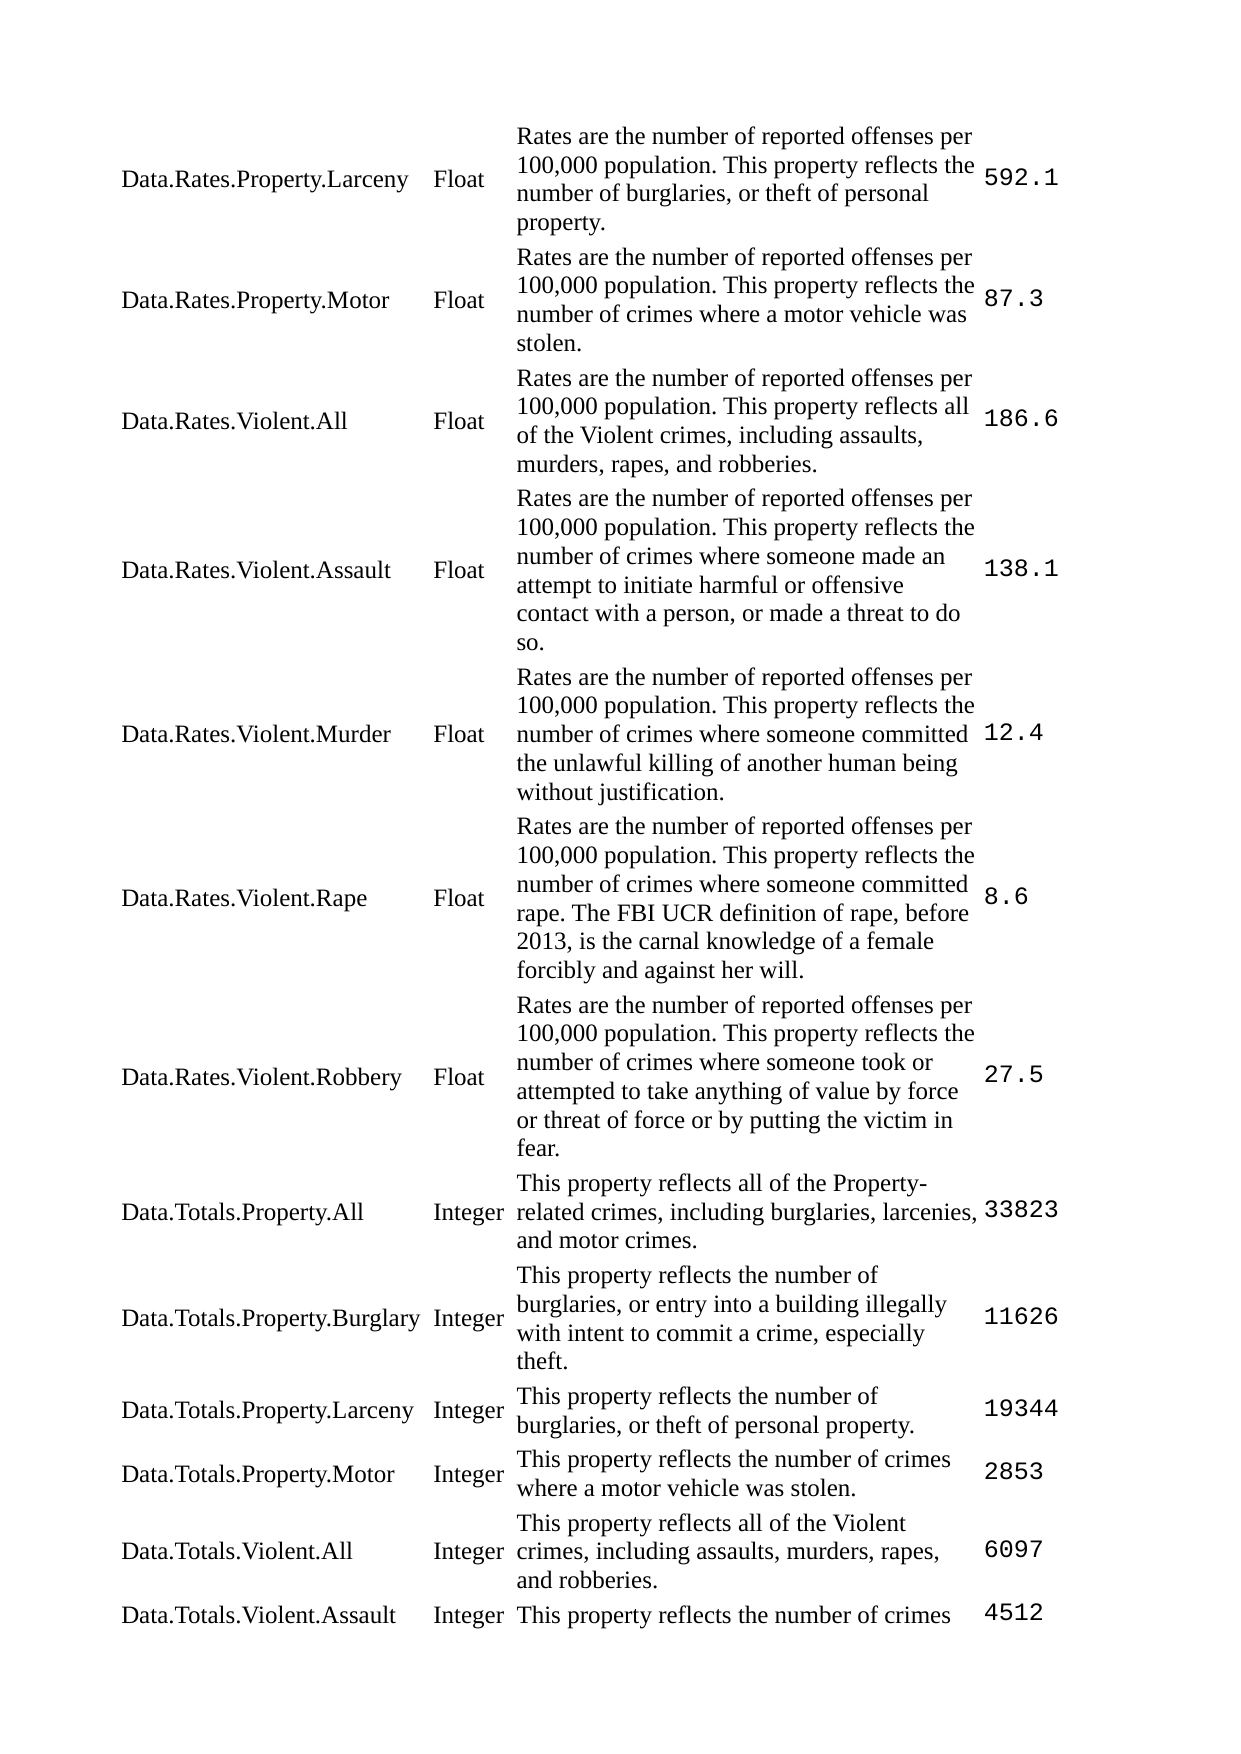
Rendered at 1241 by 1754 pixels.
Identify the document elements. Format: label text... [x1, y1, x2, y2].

table_cell 27.5 [981, 987, 1122, 1165]
table_cell Rates are the number of reported offenses per 100,000 population. This property reflects all of the Violent crimes, including assaults, murders, rapes, and robberies. [514, 360, 981, 481]
table_cell Rates are the number of reported offenses per 100,000 population. This property reflects the number of crimes where someone committed the unlawful killing of another human being without justification. [514, 659, 981, 808]
table_cell Rates are the number of reported offenses per 100,000 population. This property reflects the number of crimes where someone made an attempt to initiate harmful or offensive contact with a person, or made a threat to do so. [514, 481, 981, 659]
table_cell 33823 [981, 1165, 1122, 1257]
table_cell This property reflects all of the Property-related crimes, including burglaries, larcenies, and motor crimes. [514, 1165, 981, 1257]
table_cell Data.Rates.Property.Larceny [118, 118, 430, 239]
table_cell Rates are the number of reported offenses per 100,000 population. This property reflects the number of crimes where someone committed rape. The FBI UCR definition of rape, before 2013, is the carnal knowledge of a female forcibly and against her will. [514, 809, 981, 987]
table_cell This property reflects the number of burglaries, or entry into a building illegally with intent to commit a crime, especially theft. [514, 1257, 981, 1378]
table_cell 186.6 [981, 360, 1122, 481]
table_cell Float [430, 118, 513, 239]
table_cell Data.Totals.Property.All [118, 1165, 430, 1257]
table_cell 592.1 [981, 118, 1122, 239]
table_cell Integer [430, 1505, 513, 1597]
table_cell Rates are the number of reported offenses per 100,000 population. This property reflects the number of crimes where a motor vehicle was stolen. [514, 239, 981, 360]
table_cell This property reflects the number of burglaries, or theft of personal property. [514, 1378, 981, 1441]
table_cell 87.3 [981, 239, 1122, 360]
table_cell Integer [430, 1257, 513, 1378]
table_cell This property reflects the number of crimes [514, 1597, 981, 1631]
table_cell Integer [430, 1165, 513, 1257]
table_cell Data.Totals.Violent.Assault [118, 1597, 430, 1631]
table_cell Integer [430, 1441, 513, 1505]
table_cell Data.Rates.Violent.Robbery [118, 987, 430, 1165]
table_cell Rates are the number of reported offenses per 100,000 population. This property reflects the number of burglaries, or theft of personal property. [514, 118, 981, 239]
table_cell Integer [430, 1597, 513, 1631]
table_cell Data.Rates.Property.Motor [118, 239, 430, 360]
table_cell Data.Totals.Property.Larceny [118, 1378, 430, 1441]
table_cell Rates are the number of reported offenses per 100,000 population. This property reflects the number of crimes where someone took or attempted to take anything of value by force or threat of force or by putting the victim in fear. [514, 987, 981, 1165]
table_cell Float [430, 809, 513, 987]
table_cell Integer [430, 1378, 513, 1441]
table_cell Float [430, 239, 513, 360]
table_cell Float [430, 987, 513, 1165]
table_cell This property reflects the number of crimes where a motor vehicle was stolen. [514, 1441, 981, 1505]
table_cell Data.Rates.Violent.Rape [118, 809, 430, 987]
table_cell Data.Rates.Violent.Assault [118, 481, 430, 659]
table_cell Float [430, 481, 513, 659]
table_cell 19344 [981, 1378, 1122, 1441]
table_cell Data.Totals.Property.Burglary [118, 1257, 430, 1378]
table_cell 6097 [981, 1505, 1122, 1597]
table_cell Data.Rates.Violent.All [118, 360, 430, 481]
table_cell Data.Rates.Violent.Murder [118, 659, 430, 808]
table_cell 12.4 [981, 659, 1122, 808]
table_cell This property reflects all of the Violent crimes, including assaults, murders, rapes, and robberies. [514, 1505, 981, 1597]
table_cell Float [430, 659, 513, 808]
table_cell Float [430, 360, 513, 481]
table_cell 138.1 [981, 481, 1122, 659]
table_cell Data.Totals.Violent.All [118, 1505, 430, 1597]
table_cell 2853 [981, 1441, 1122, 1505]
table_cell 4512 [981, 1597, 1122, 1631]
table_cell 8.6 [981, 809, 1122, 987]
table_cell Data.Totals.Property.Motor [118, 1441, 430, 1505]
table_cell 11626 [981, 1257, 1122, 1378]
